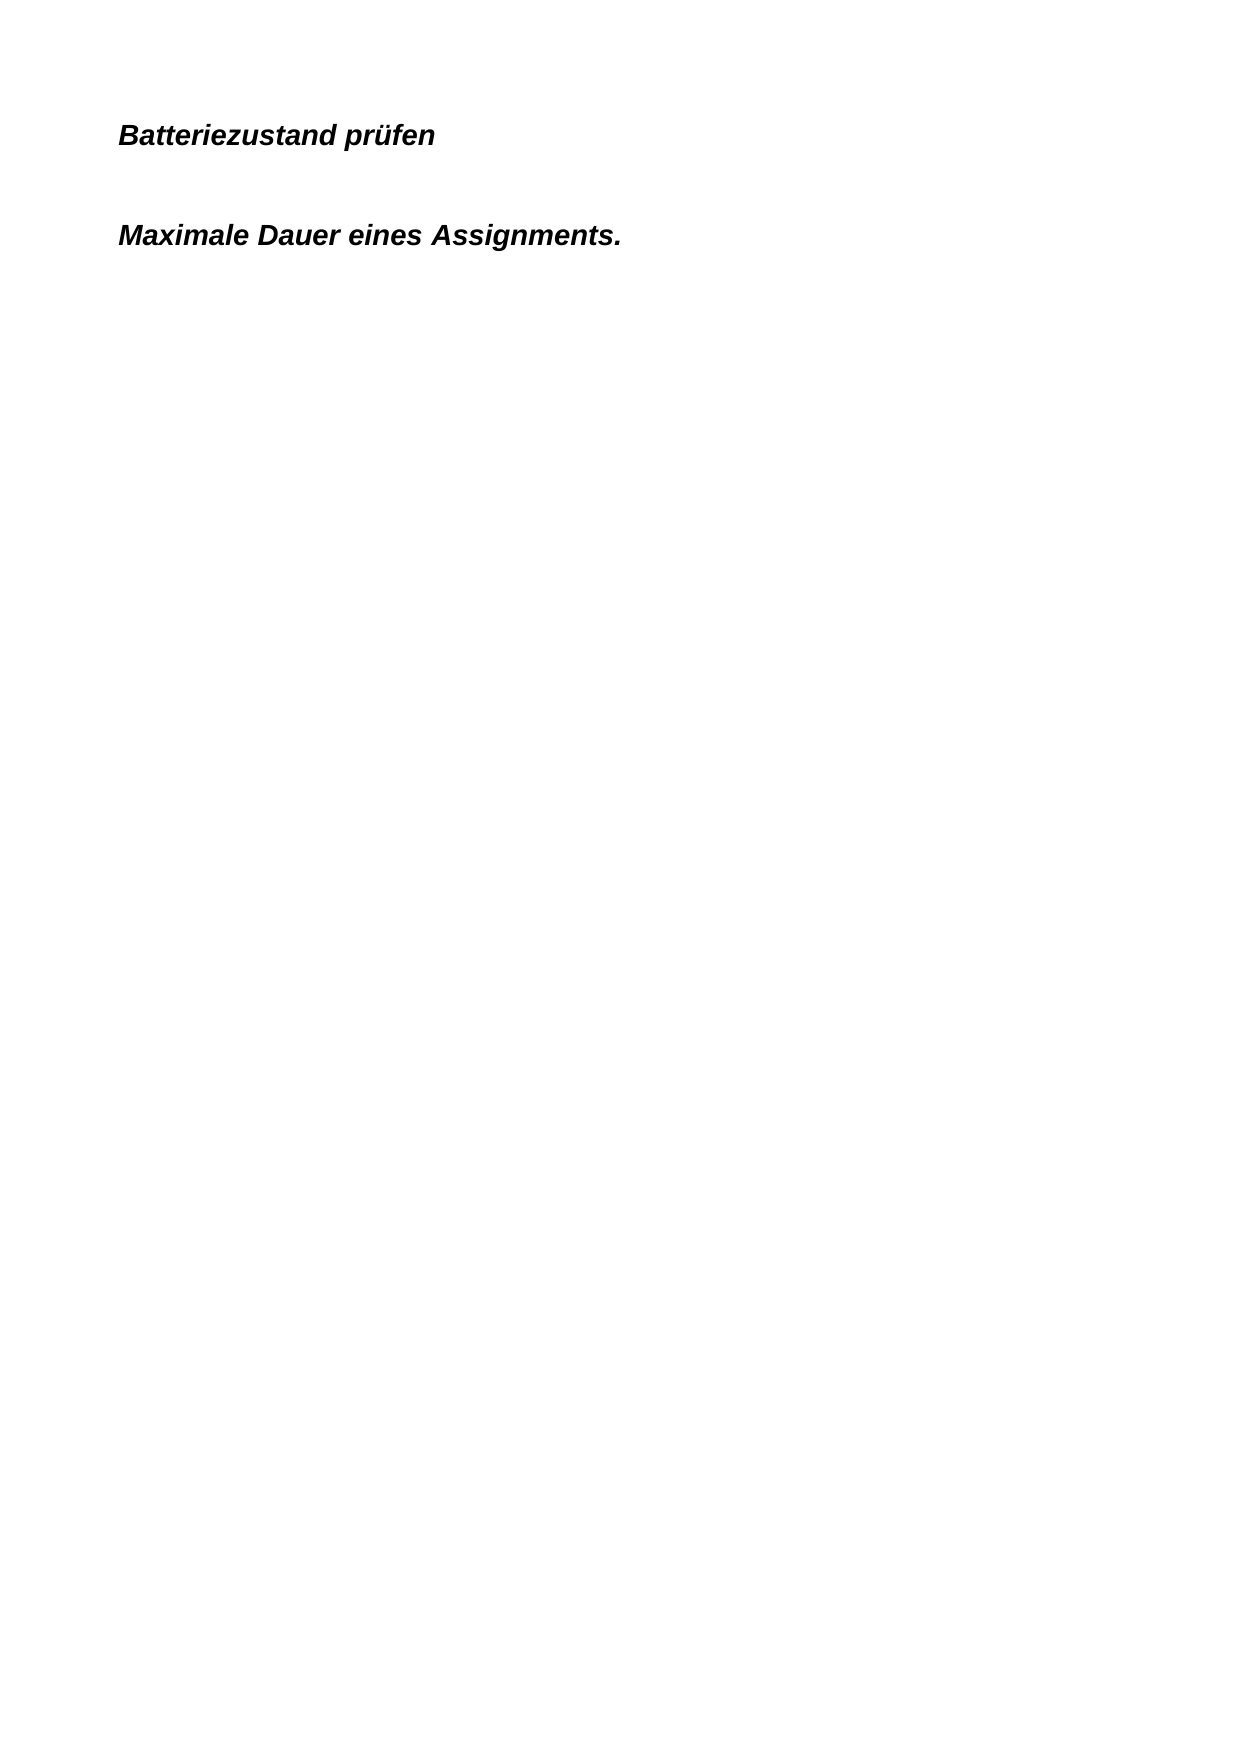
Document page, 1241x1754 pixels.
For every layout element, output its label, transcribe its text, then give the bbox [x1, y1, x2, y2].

subtitle Batteriezustand prüfen [118, 118, 1122, 152]
subtitle Maximale Dauer eines Assignments. [118, 218, 1122, 251]
